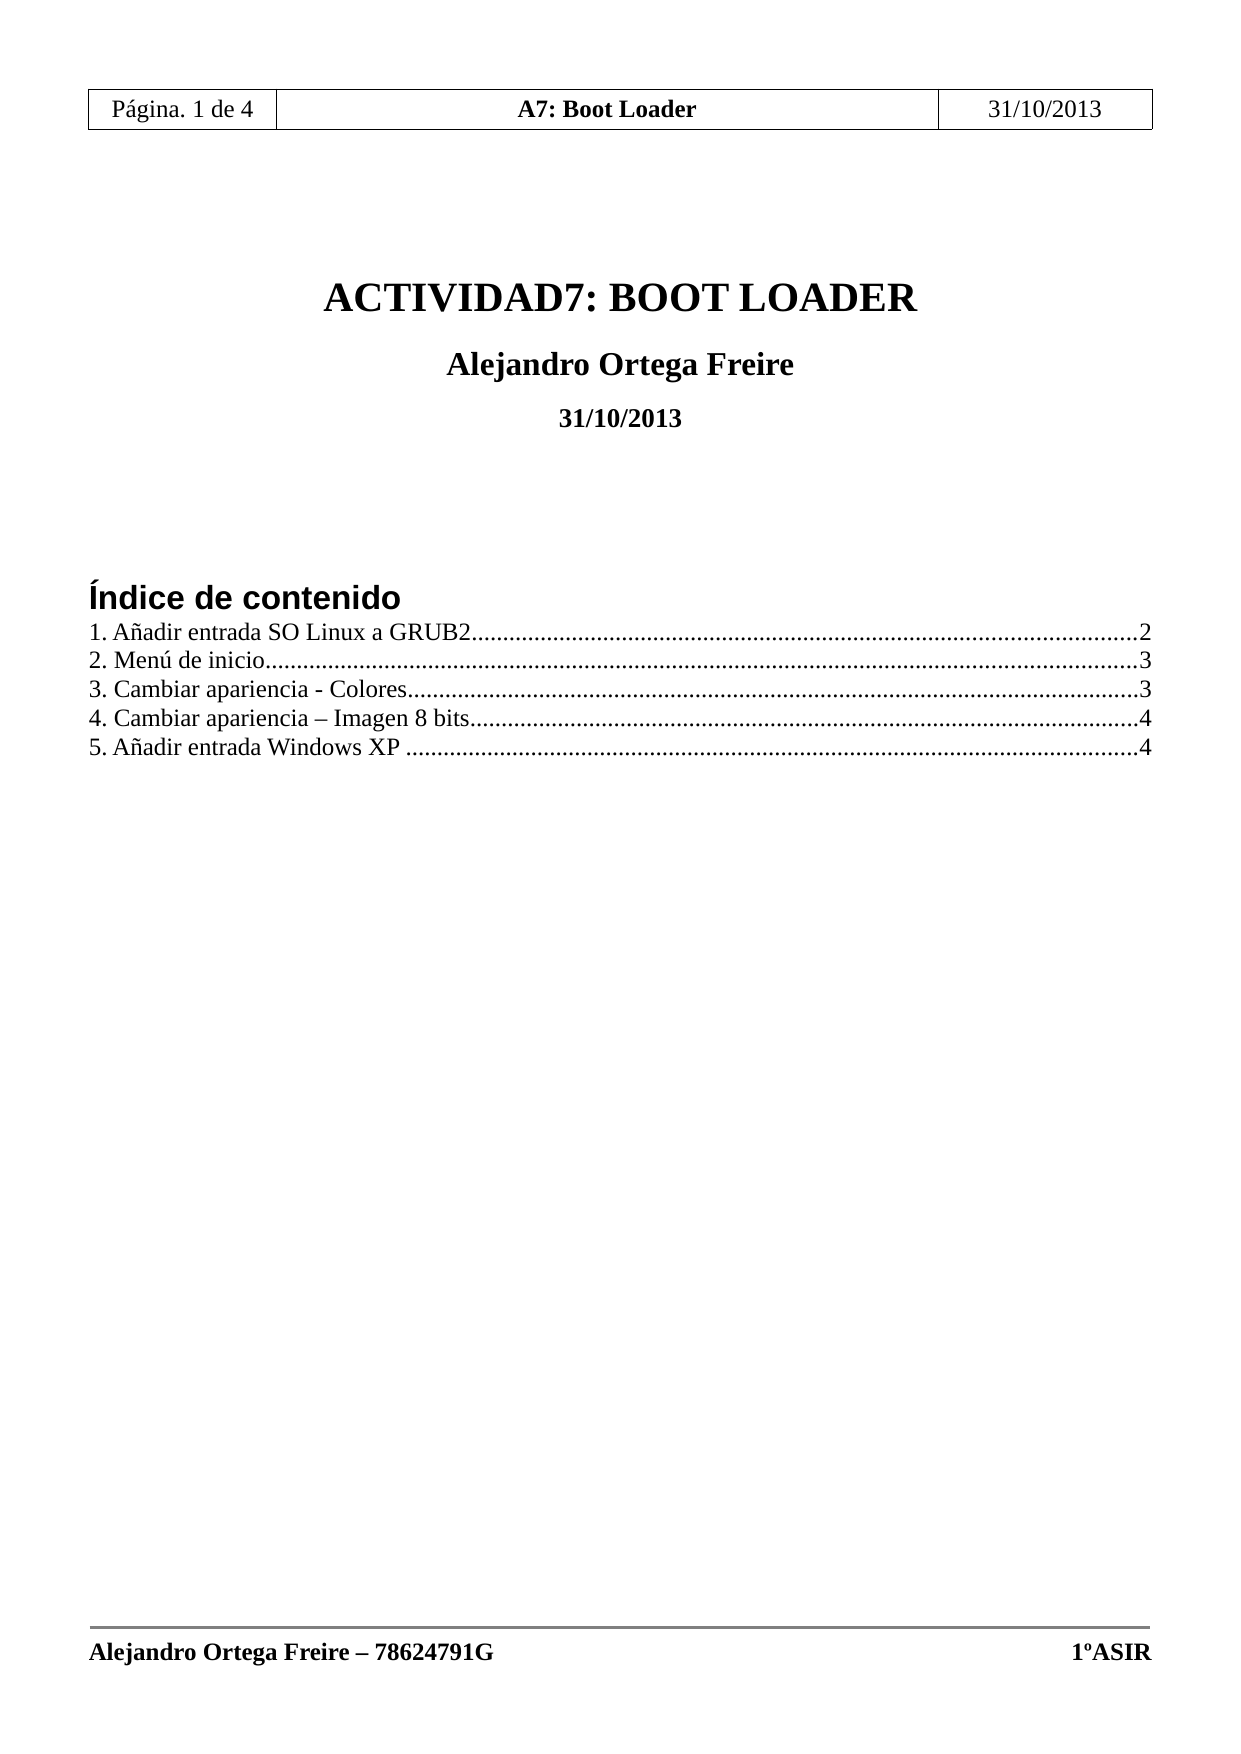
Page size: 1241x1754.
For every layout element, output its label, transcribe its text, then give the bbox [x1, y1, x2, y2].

text 5. Añadir entrada Windows XP 4 [88, 732, 1152, 760]
text Alejandro Ortega Freire [88, 344, 1152, 383]
text 2. Menú de inicio 3 [88, 645, 1152, 674]
text 3. Cambiar apariencia - Colores 3 [88, 674, 1152, 703]
text 4. Cambiar apariencia – Imagen 8 bits 4 [88, 703, 1152, 732]
text 1. Añadir entrada SO Linux a GRUB2 2 [88, 617, 1152, 645]
subtitle Índice de contenido [88, 578, 1152, 617]
text 31/10/2013 [88, 402, 1152, 433]
text ACTIVIDAD7: BOOT LOADER [88, 273, 1152, 321]
